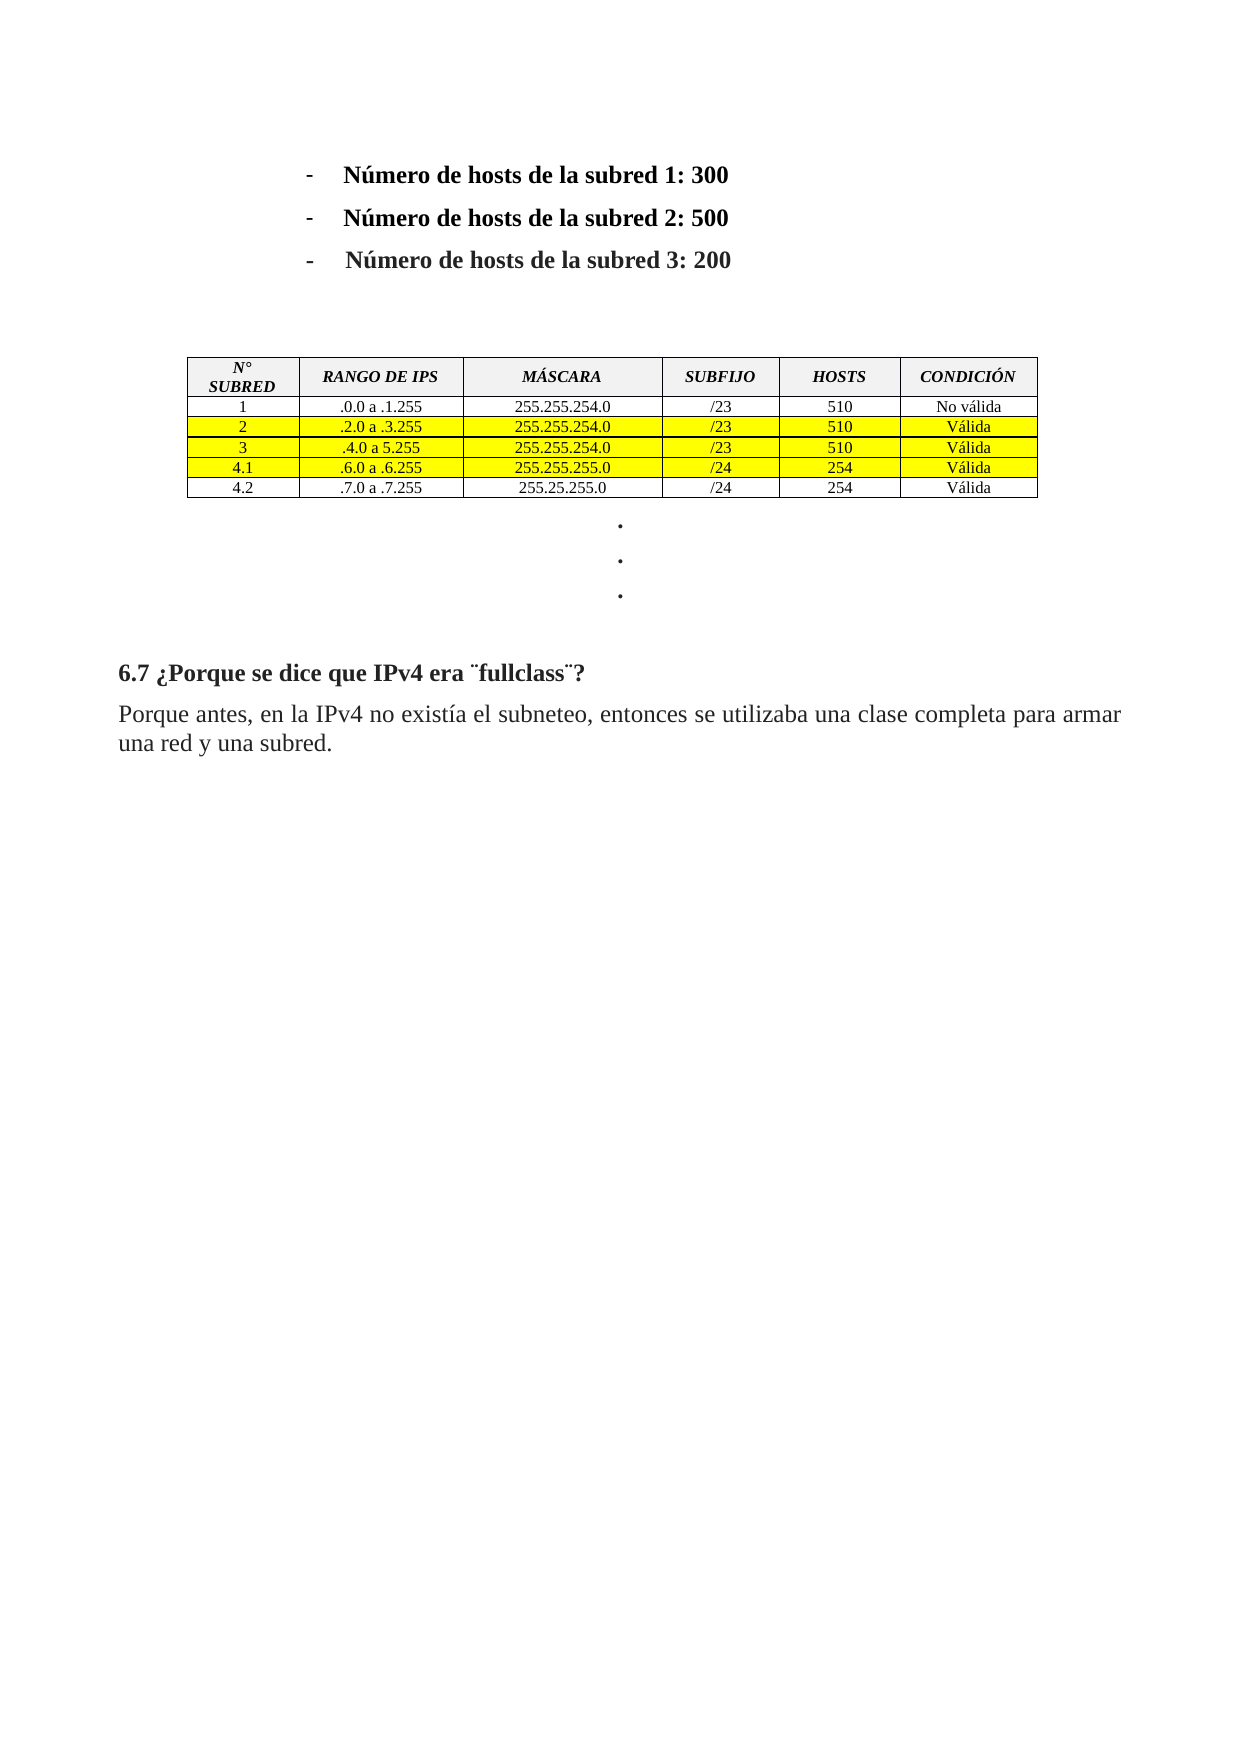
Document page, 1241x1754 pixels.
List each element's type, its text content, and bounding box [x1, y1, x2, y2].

table_cell Válida [901, 478, 1037, 497]
list 6.7 ¿Porque se dice que IPv4 era ¨fullclass¨? [118, 658, 1122, 687]
table_cell 2 [188, 417, 299, 436]
table_cell .4.0 a 5.255 [300, 438, 463, 457]
table_header SUBFIJO [663, 358, 779, 396]
table_cell 510 [780, 397, 900, 416]
table_cell 4.1 [188, 458, 299, 477]
text . [118, 540, 1122, 569]
table_cell 510 [780, 417, 900, 436]
list Porque antes, en la IPv4 no existía el subneteo, entonces se utilizaba una clase completa para armar una red y una subred. [118, 699, 1122, 757]
list Número de hosts de la subred 2: 500 [306, 202, 1122, 233]
table_cell .0.0 a .1.255 [300, 397, 463, 416]
text . [118, 575, 1122, 604]
table_cell /23 [663, 397, 779, 416]
table_cell 3 [188, 438, 299, 457]
table_cell .6.0 a .6.255 [300, 458, 463, 477]
table_cell 1 [188, 397, 299, 416]
table_cell 255.255.254.0 [464, 397, 662, 416]
table_header RANGO DE IPS [300, 358, 463, 396]
table_cell 255.255.254.0 [464, 417, 662, 436]
text . [118, 505, 1122, 533]
table_cell 255.25.255.0 [464, 478, 662, 497]
table_cell 4.2 [188, 478, 299, 497]
table_cell /23 [663, 438, 779, 457]
list Número de hosts de la subred 1: 300 [306, 159, 1122, 190]
table_header CONDICIÓN [901, 358, 1037, 396]
table_cell /23 [663, 417, 779, 436]
table_cell No válida [901, 397, 1037, 416]
table_cell /24 [663, 458, 779, 477]
table_cell 510 [780, 438, 900, 457]
table_cell 254 [780, 458, 900, 477]
table_cell Válida [901, 417, 1037, 436]
table_cell Válida [901, 438, 1037, 457]
table_header N° SUBRED [188, 358, 299, 396]
table_cell .2.0 a .3.255 [300, 417, 463, 436]
table_cell 254 [780, 478, 900, 497]
table_cell /24 [663, 478, 779, 497]
table_header MÁSCARA [464, 358, 662, 396]
list - Número de hosts de la subred 3: 200 [118, 245, 1122, 274]
table_header HOSTS [780, 358, 900, 396]
table_cell 255.255.254.0 [464, 438, 662, 457]
table_cell Válida [901, 458, 1037, 477]
table_cell .7.0 a .7.255 [300, 478, 463, 497]
table_cell 255.255.255.0 [464, 458, 662, 477]
